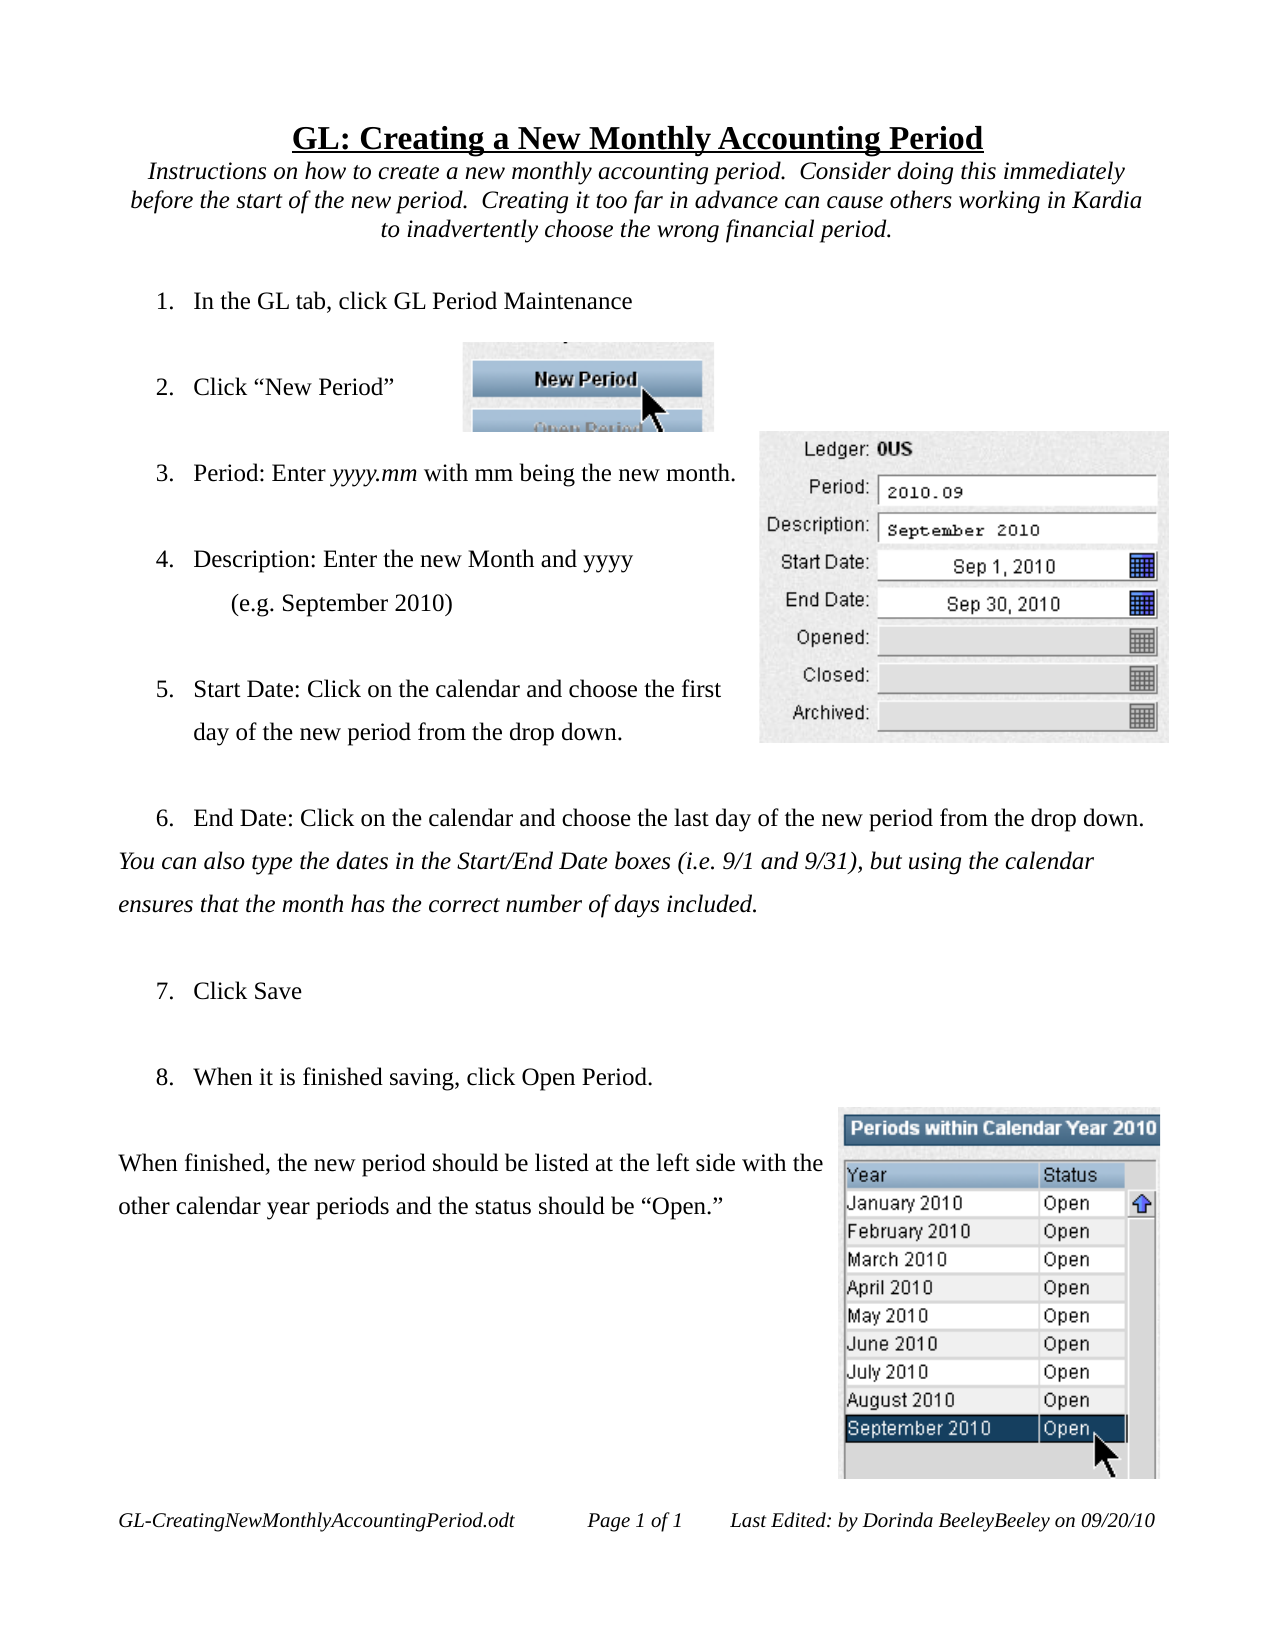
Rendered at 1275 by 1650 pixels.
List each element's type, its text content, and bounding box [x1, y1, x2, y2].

text Instructions on how to create a new monthly accounting period. Consider doing this immediately before the start of the new period. Creating it too far in advance can cause others working in Kardia to inadvertently choose the wrong financial period. [118, 156, 1157, 243]
list (e.g. September 2010) [193, 588, 759, 616]
text GL: Creating a New Monthly Accounting Period [118, 118, 1157, 156]
list Period: Enter yyyy.mm with mm being the new month. [156, 458, 759, 487]
list Description: Enter the new Month and yyyy [156, 544, 759, 573]
list Start Date: Click on the calendar and choose the first day of the new period from the drop down. [156, 674, 1157, 746]
list Click Save [156, 976, 1157, 1004]
list End Date: Click on the calendar and choose the last day of the new period from the drop down. [156, 803, 1157, 832]
picture [838, 1107, 1160, 1479]
text You can also type the dates in the Start/End Date boxes (i.e. 9/1 and 9/31), but using the calendar ensures that the month has the correct number of days included. [118, 846, 1157, 918]
list Click “New Period” [156, 372, 1157, 444]
text When finished, the new period should be listed at the left side with the other calendar year periods and the status should be “Open.” [118, 1148, 838, 1220]
picture [759, 431, 1169, 743]
list In the GL tab, click GL Period Maintenance [156, 286, 1157, 358]
picture [462, 342, 715, 432]
list When it is finished saving, click Open Period. [156, 1062, 1157, 1091]
